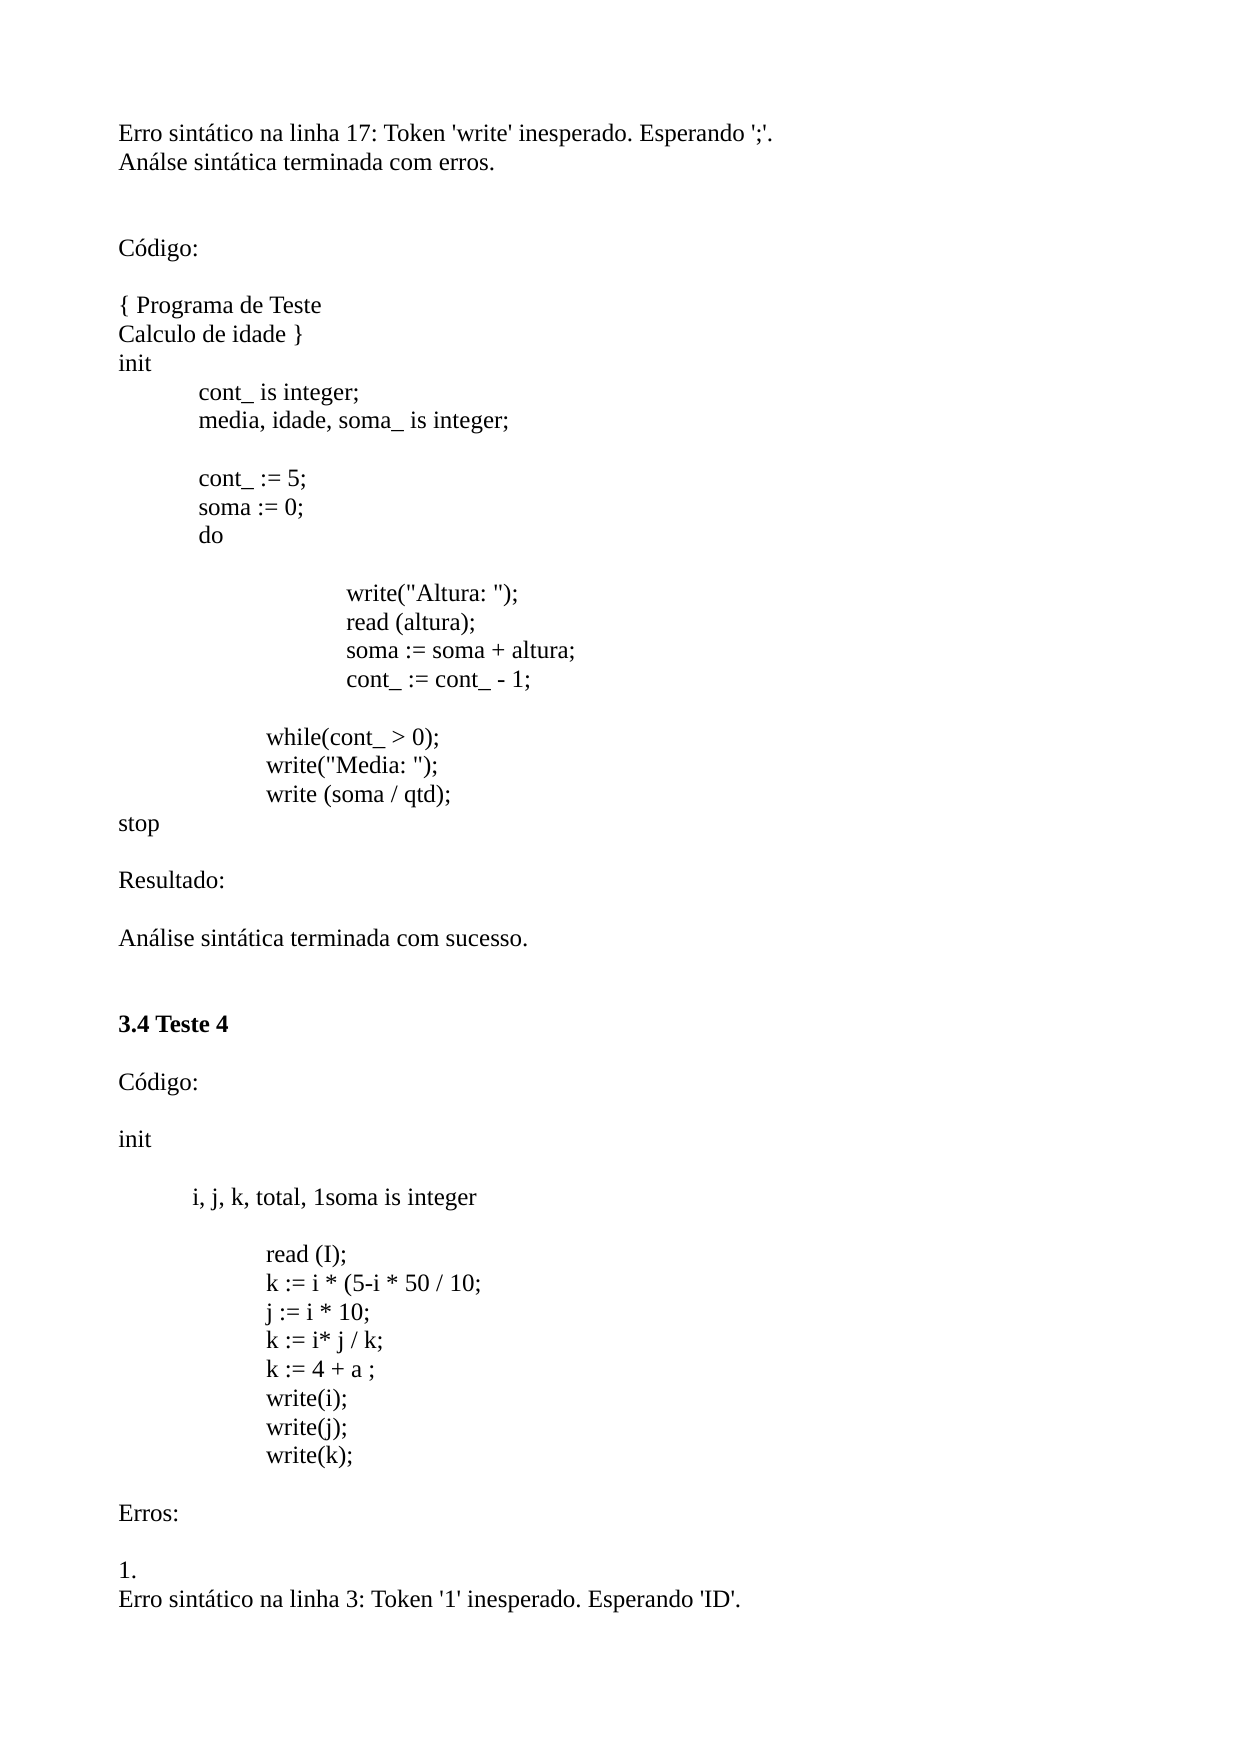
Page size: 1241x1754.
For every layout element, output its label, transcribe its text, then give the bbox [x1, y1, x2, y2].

text write("Media: "); [118, 751, 1122, 779]
text Código: [118, 233, 1122, 262]
text media, idade, soma_ is integer; [118, 406, 1122, 434]
text i, j, k, total, 1soma is integer [118, 1182, 1122, 1211]
text Resultado: [118, 866, 1122, 894]
text k := 4 + a ; [118, 1354, 1122, 1383]
text cont_ := 5; [118, 463, 1122, 492]
text Análse sintática terminada com erros. [118, 147, 1122, 176]
text k := i * (5-i * 50 / 10; [118, 1268, 1122, 1297]
text 3.4 Teste 4 [118, 1009, 1122, 1038]
text 1. [118, 1556, 1122, 1584]
text soma := soma + altura; [118, 636, 1122, 664]
text k := i* j / k; [118, 1326, 1122, 1354]
text write(i); [118, 1383, 1122, 1412]
text write(k); [118, 1441, 1122, 1469]
text Análise sintática terminada com sucesso. [118, 923, 1122, 952]
text do [118, 521, 1122, 549]
text read (altura); [118, 607, 1122, 636]
text { Programa de Teste [118, 291, 1122, 319]
text while(cont_ > 0); [118, 722, 1122, 751]
text soma := 0; [118, 492, 1122, 521]
text Código: [118, 1067, 1122, 1096]
text init [118, 1124, 1122, 1153]
text init [118, 348, 1122, 377]
text j := i * 10; [118, 1297, 1122, 1326]
text stop [118, 808, 1122, 837]
text cont_ is integer; [118, 377, 1122, 406]
text write("Altura: "); [118, 578, 1122, 607]
text Erro sintático na linha 17: Token 'write' inesperado. Esperando ';'. [118, 118, 1122, 147]
text Erro sintático na linha 3: Token '1' inesperado. Esperando 'ID'. [118, 1584, 1122, 1613]
text write (soma / qtd); [118, 779, 1122, 808]
text Calculo de idade } [118, 319, 1122, 348]
text Erros: [118, 1498, 1122, 1527]
text cont_ := cont_ - 1; [118, 664, 1122, 693]
text read (I); [118, 1239, 1122, 1268]
text write(j); [118, 1412, 1122, 1441]
